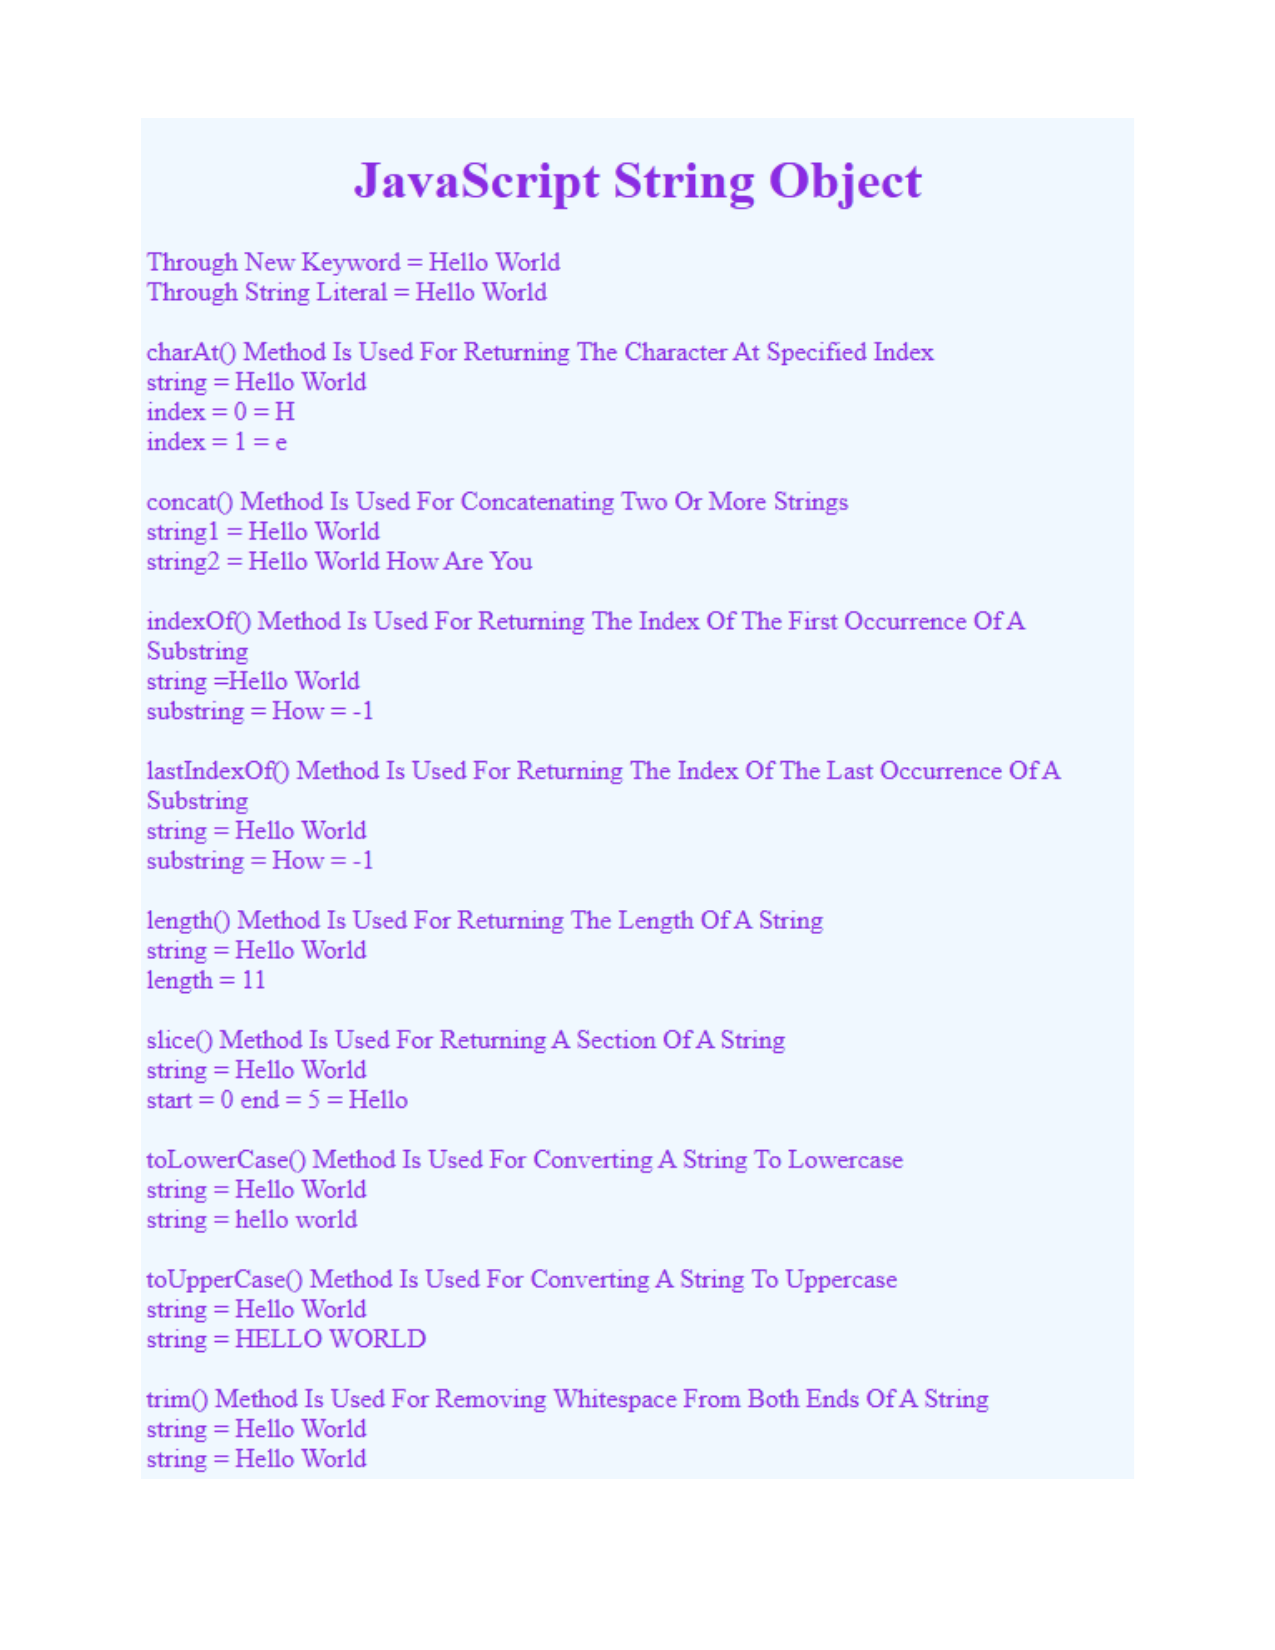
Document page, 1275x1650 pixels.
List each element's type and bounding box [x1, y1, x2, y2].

picture [141, 118, 1135, 1479]
